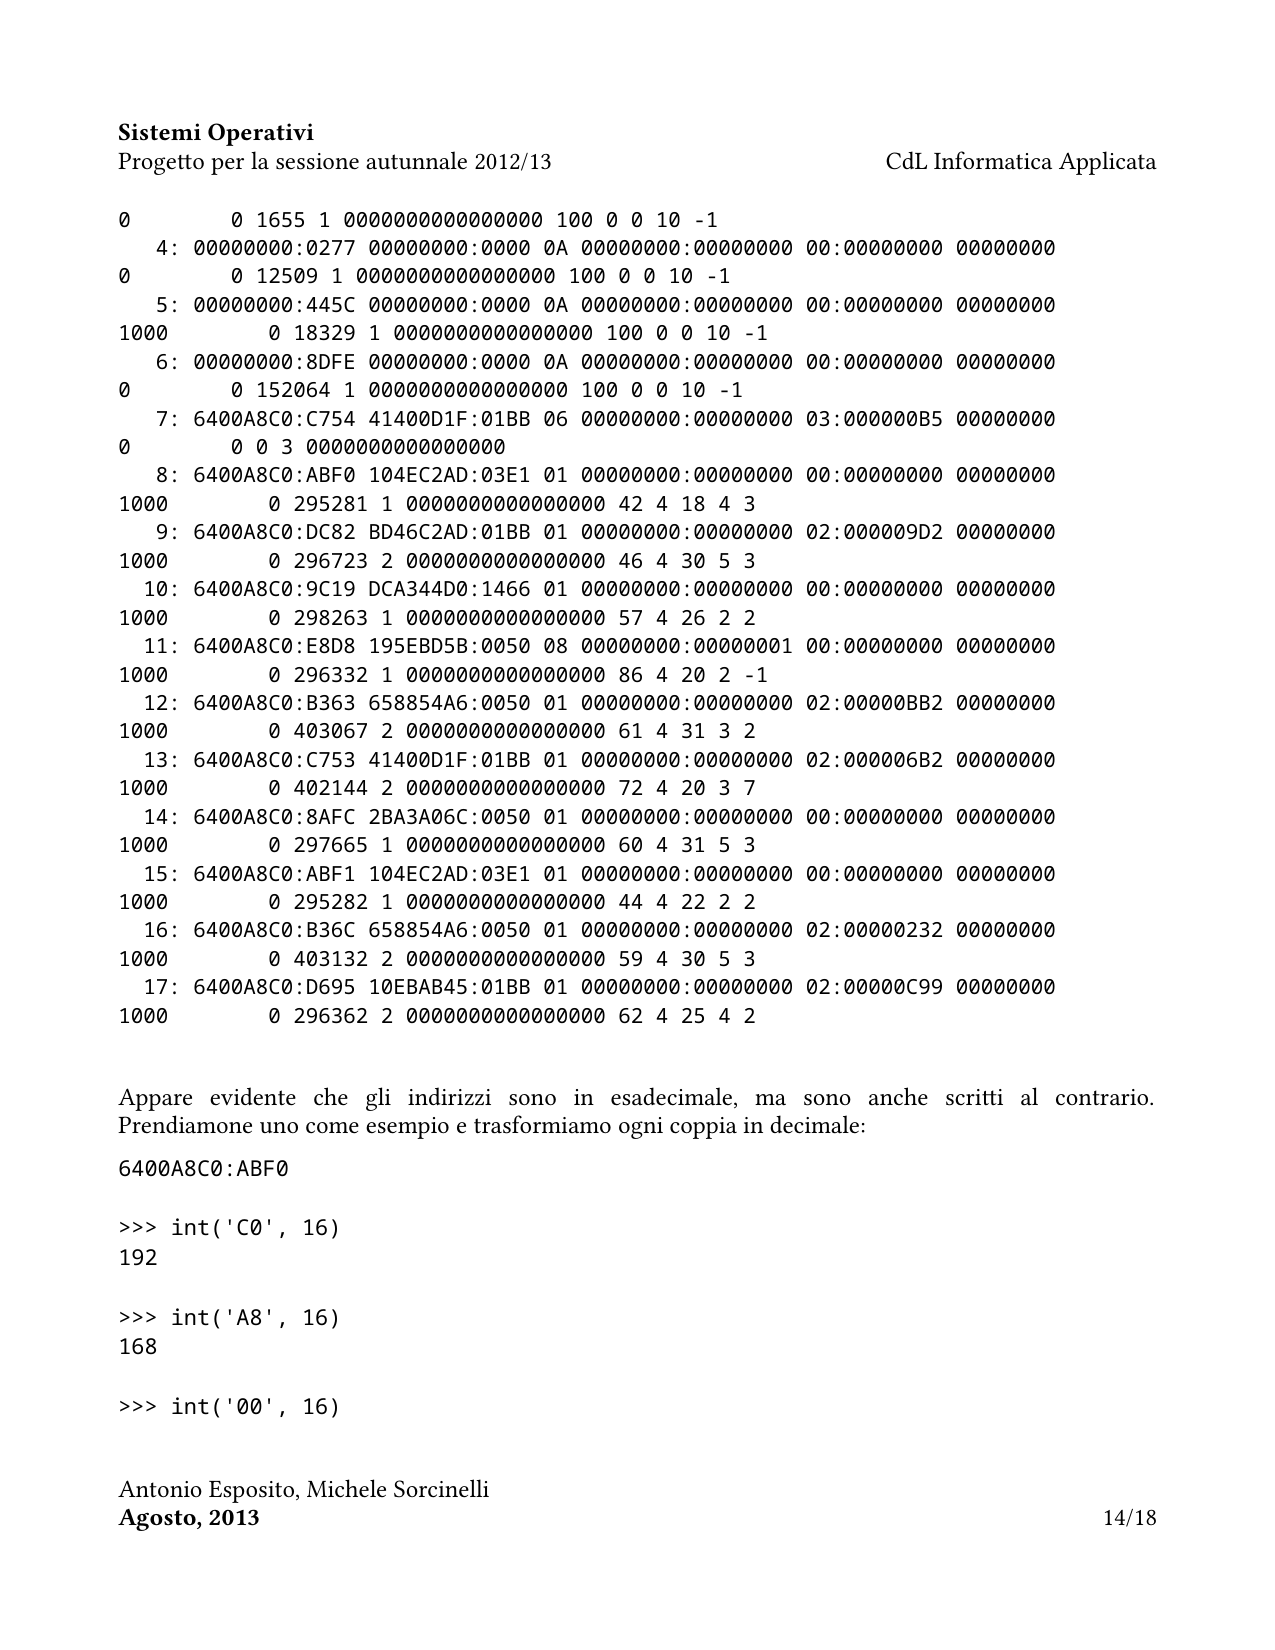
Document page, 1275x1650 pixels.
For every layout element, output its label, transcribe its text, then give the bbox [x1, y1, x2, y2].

text 0 0 1655 1 0000000000000000 100 0 0 10 -1 4: 00000000:0277 00000000:0000 0A 00000000:00000000 00:00000000 00000000 0 0 12509 1 0000000000000000 100 0 0 10 -1 5: 00000000:445C 00000000:0000 0A 00000000:00000000 00:00000000 00000000 1000 0 18329 1 0000000000000000 100 0 0 10 -1 6: 00000000:8DFE 00000000:0000 0A 00000000:00000000 00:00000000 00000000 0 0 152064 1 0000000000000000 100 0 0 10 -1 7: 6400A8C0:C754 41400D1F:01BB 06 00000000:00000000 03:000000B5 00000000 0 0 0 3 0000000000000000 8: 6400A8C0:ABF0 104EC2AD:03E1 01 00000000:00000000 00:00000000 00000000 1000 0 295281 1 0000000000000000 42 4 18 4 3 9: 6400A8C0:DC82 BD46C2AD:01BB 01 00000000:00000000 02:000009D2 00000000 1000 0 296723 2 0000000000000000 46 4 30 5 3 10: 6400A8C0:9C19 DCA344D0:1466 01 00000000:00000000 00:00000000 00000000 1000 0 298263 1 0000000000000000 57 4 26 2 2 11: 6400A8C0:E8D8 195EBD5B:0050 08 00000000:00000001 00:00000000 00000000 1000 0 296332 1 0000000000000000 86 4 20 2 -1 12: 6400A8C0:B363 658854A6:0050 01 00000000:00000000 02:00000BB2 00000000 1000 0 403067 2 0000000000000000 61 4 31 3 2 13: 6400A8C0:C753 41400D1F:01BB 01 00000000:00000000 02:000006B2 00000000 1000 0 402144 2 0000000000000000 72 4 20 3 7 14: 6400A8C0:8AFC 2BA3A06C:0050 01 00000000:00000000 00:00000000 00000000 1000 0 297665 1 0000000000000000 60 4 31 5 3 15: 6400A8C0:ABF1 104EC2AD:03E1 01 00000000:00000000 00:00000000 00000000 1000 0 295282 1 0000000000000000 44 4 22 2 2 16: 6400A8C0:B36C 658854A6:0050 01 00000000:00000000 02:00000232 00000000 1000 0 403132 2 0000000000000000 59 4 30 5 3 17: 6400A8C0:D695 10EBAB45:01BB 01 00000000:00000000 02:00000C99 00000000 1000 0 296362 2 0000000000000000 62 4 25 4 2 [118, 205, 1157, 1029]
text Appare evidente che gli indirizzi sono in esadecimale, ma sono anche scritti al contrario. Prendiamone uno come esempio e trasformiamo ogni coppia in decimale: [118, 1083, 1157, 1140]
text 6400A8C0:ABF0 >>> int('C0', 16) 192 >>> int('A8', 16) 168 >>> int('00', 16) [118, 1152, 1157, 1421]
